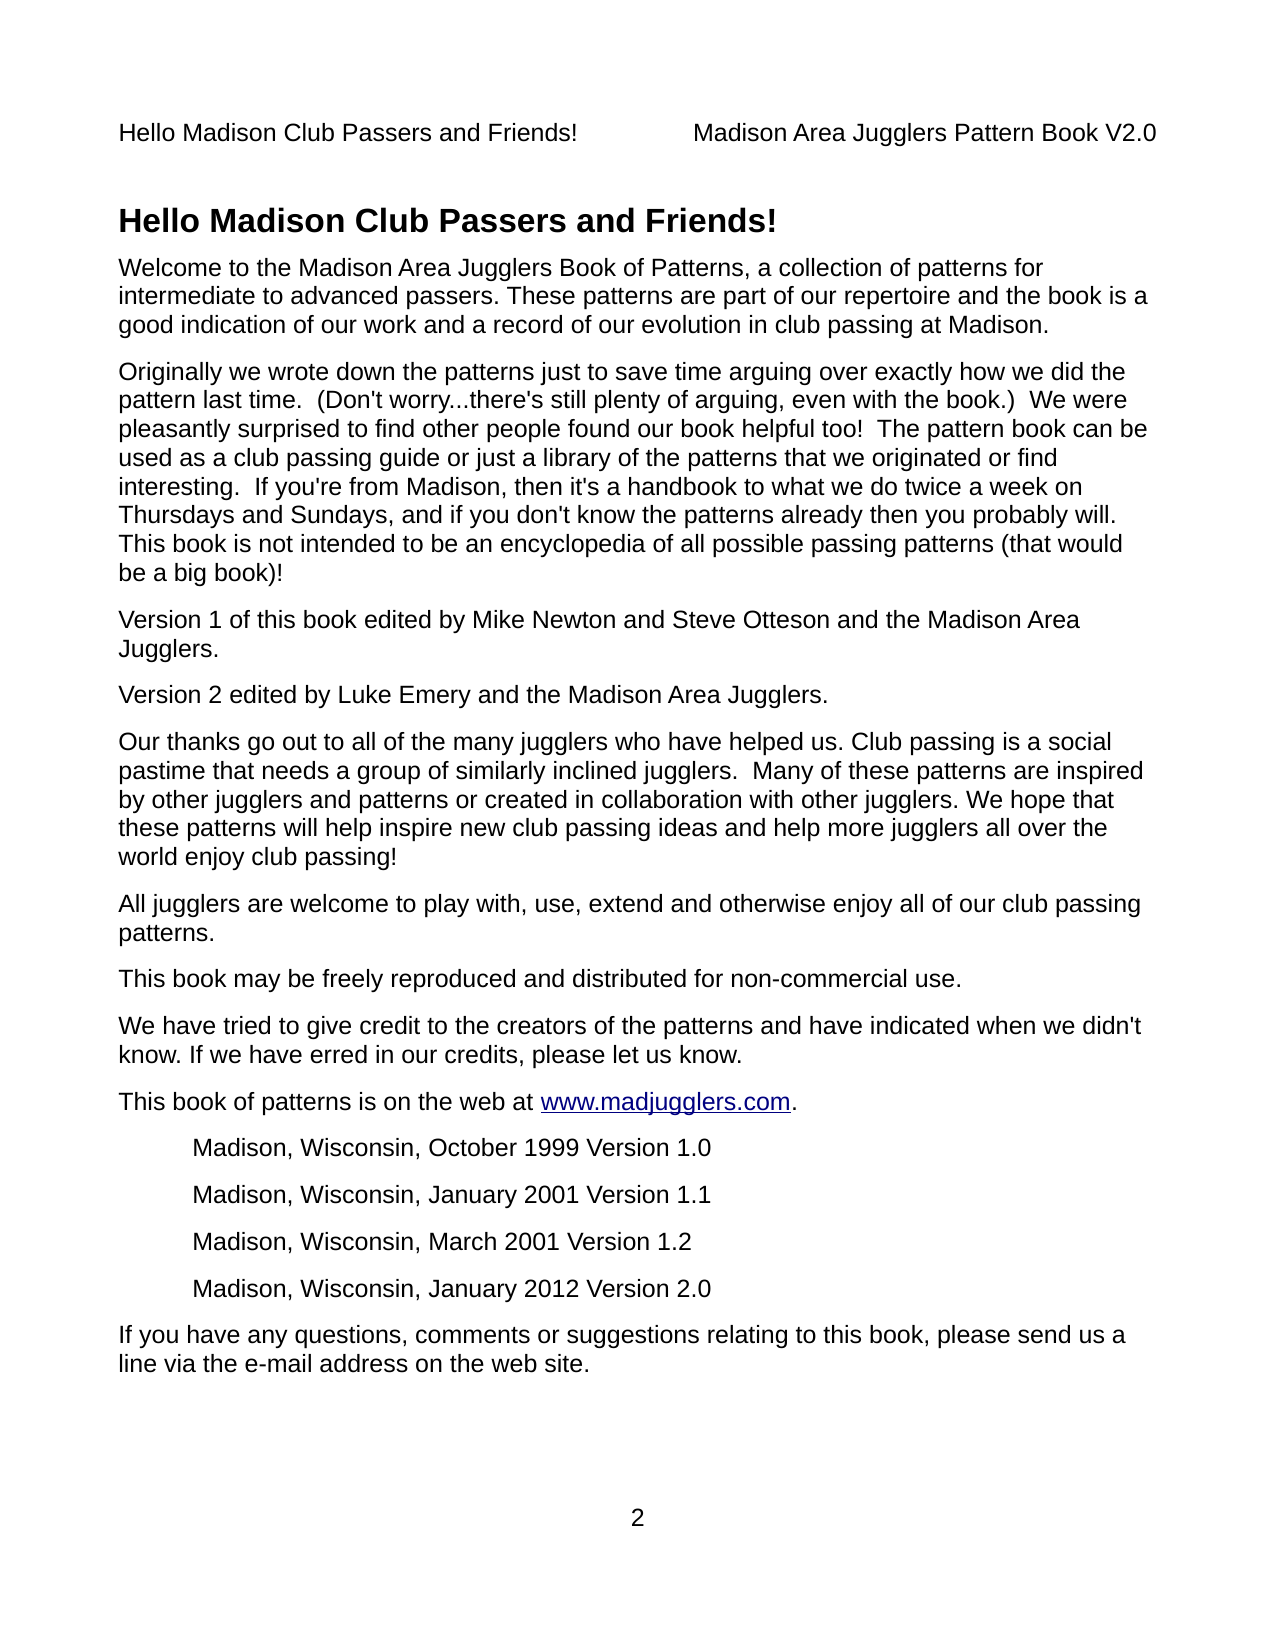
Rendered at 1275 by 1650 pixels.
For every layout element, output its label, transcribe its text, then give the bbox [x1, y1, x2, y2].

text Originally we wrote down the patterns just to save time arguing over exactly how we did the pattern last time. (Don't worry...there's still plenty of arguing, even with the book.) We were pleasantly surprised to find other people found our book helpful too! The pattern book can be used as a club passing guide or just a library of the patterns that we originated or find interesting. If you're from Madison, then it's a handbook to what we do twice a week on Thursdays and Sundays, and if you don't know the patterns already then you probably will. This book is not intended to be an encyclopedia of all possible passing patterns (that would be a big book)! [118, 357, 1157, 587]
text Madison, Wisconsin, January 2001 Version 1.1 [192, 1180, 1157, 1209]
text We have tried to give credit to the creators of the patterns and have indicated when we didn't know. If we have erred in our credits, please let us know. [118, 1011, 1157, 1069]
text All jugglers are welcome to play with, use, extend and otherwise enjoy all of our club passing patterns. [118, 889, 1157, 946]
text Madison, Wisconsin, March 2001 Version 1.2 [192, 1227, 1157, 1256]
subtitle Hello Madison Club Passers and Friends! [118, 201, 1157, 240]
text If you have any questions, comments or suggestions relating to this book, please send us a line via the e-mail address on the web site. [118, 1321, 1157, 1378]
text Welcome to the Madison Area Jugglers Book of Patterns, a collection of patterns for intermediate to advanced passers. These patterns are part of our repertoire and the book is a good indication of our work and a record of our evolution in club passing at Madison. [118, 252, 1157, 339]
text This book of patterns is on the web at www.madjugglers.com. [118, 1087, 1157, 1115]
text Version 1 of this book edited by Mike Newton and Steve Otteson and the Madison Area Jugglers. [118, 605, 1157, 662]
text Madison, Wisconsin, January 2012 Version 2.0 [192, 1274, 1157, 1302]
text This book may be freely reproduced and distributed for non-commercial use. [118, 964, 1157, 993]
text Our thanks go out to all of the many jugglers who have helped us. Club passing is a social pastime that needs a group of similarly inclined jugglers. Many of these patterns are inspired by other jugglers and patterns or created in collaboration with other jugglers. We hope that these patterns will help inspire new club passing ideas and help more jugglers all over the world enjoy club passing! [118, 727, 1157, 871]
text Madison, Wisconsin, October 1999 Version 1.0 [192, 1133, 1157, 1162]
text Version 2 edited by Luke Emery and the Madison Area Jugglers. [118, 680, 1157, 709]
